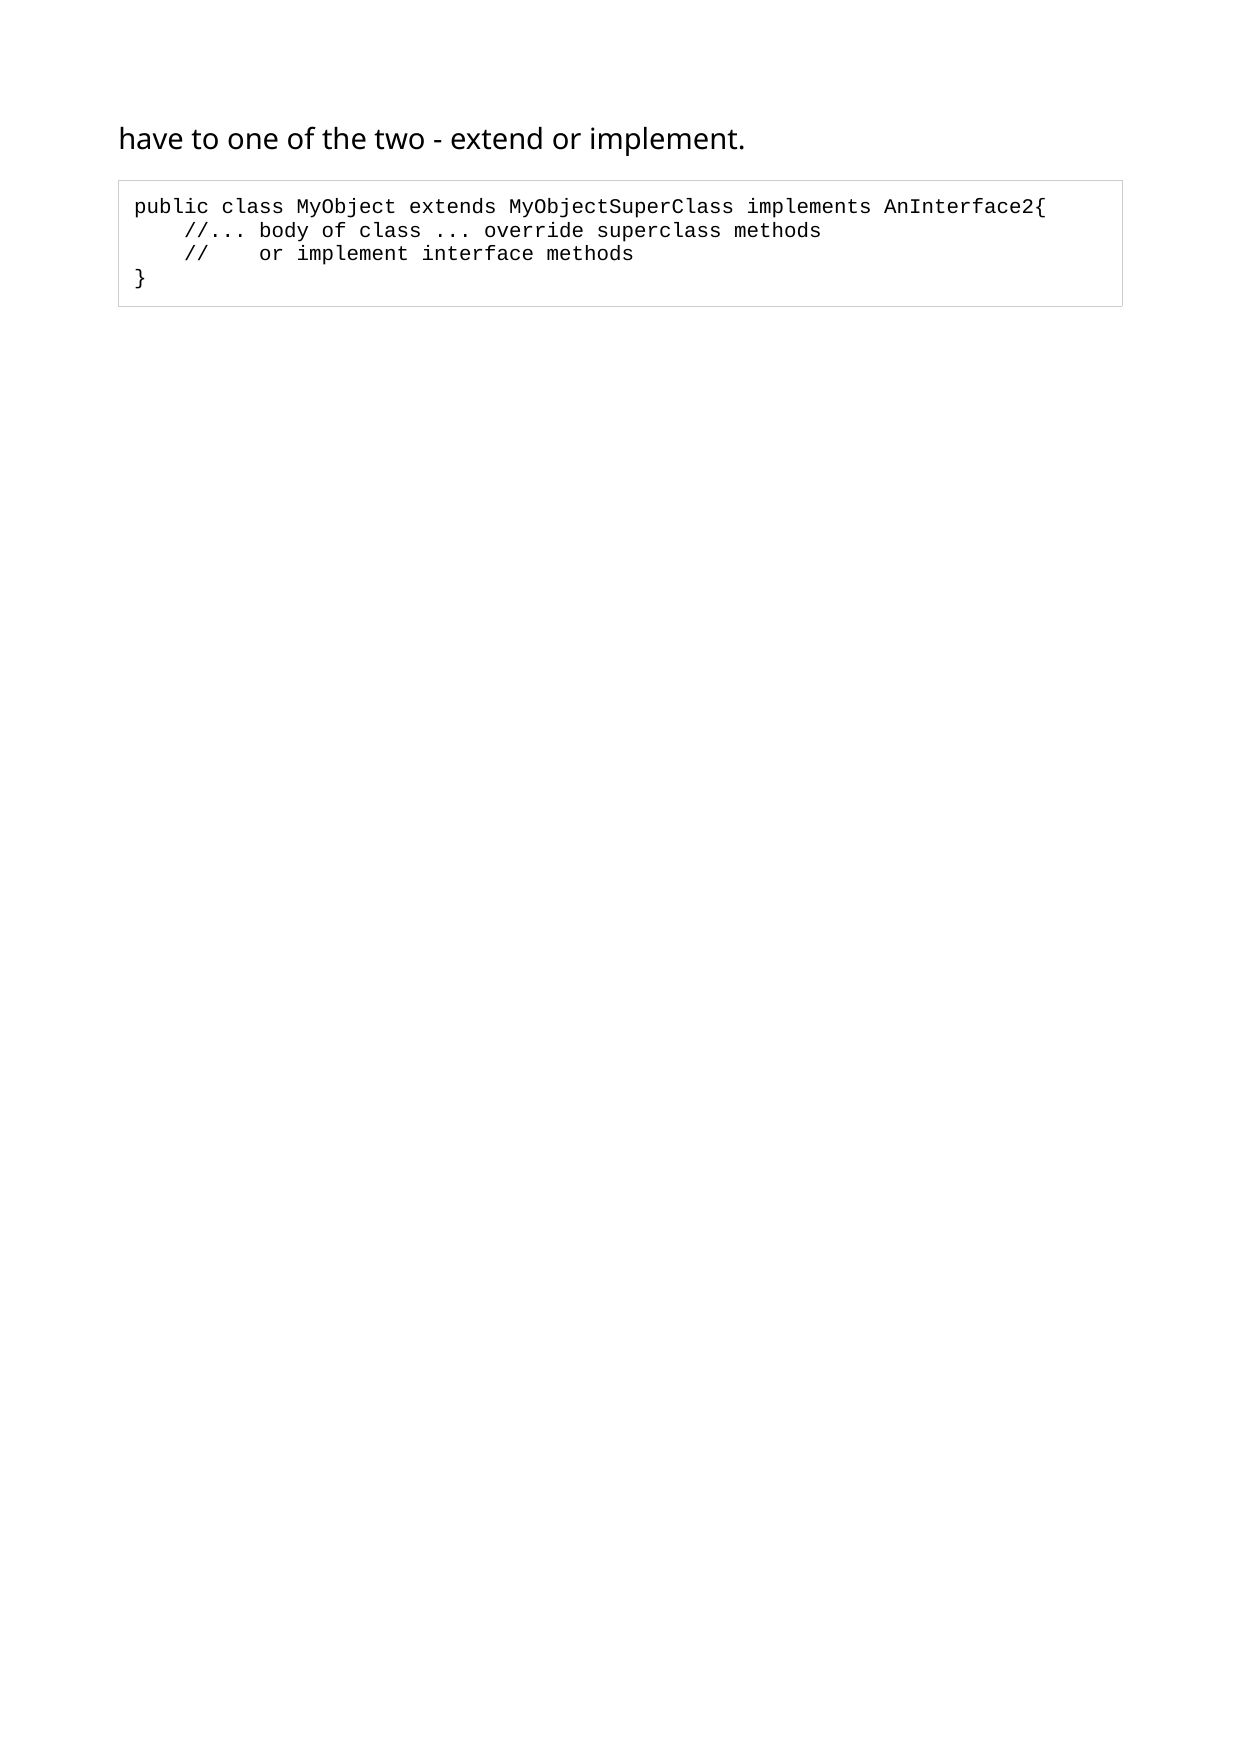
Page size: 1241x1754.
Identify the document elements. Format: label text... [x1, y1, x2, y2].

text //... body of class ... override superclass methods [119, 204, 1122, 228]
text public class MyObject extends MyObjectSuperClass implements AnInterface2{ [119, 181, 1122, 204]
text } [119, 251, 1122, 306]
text // or implement interface methods [119, 228, 1122, 251]
text have to one of the two - extend or implement. [118, 118, 1122, 158]
